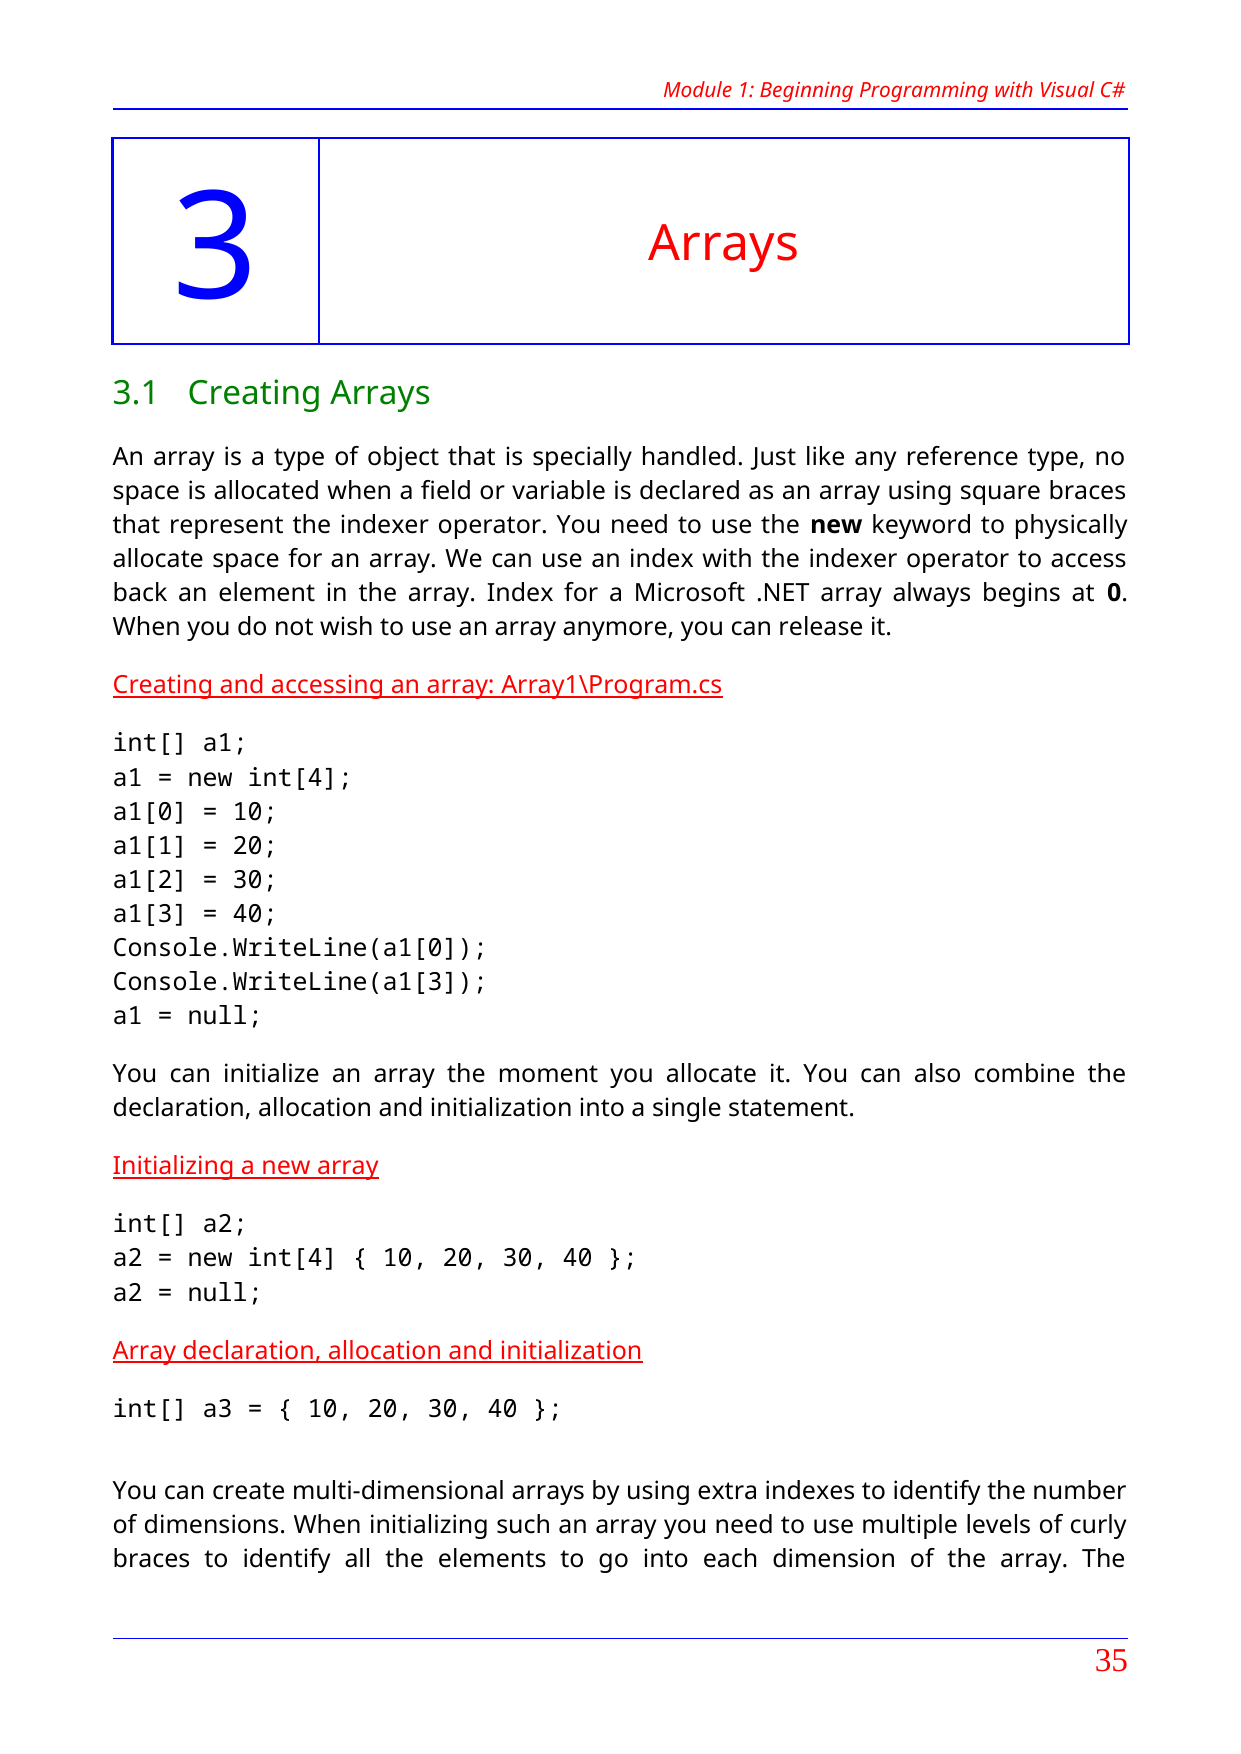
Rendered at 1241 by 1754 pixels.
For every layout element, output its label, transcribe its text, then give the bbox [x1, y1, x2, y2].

text int[] a1; [112, 725, 1128, 759]
text Console.WriteLine(a1[0]); [112, 929, 1128, 963]
table_header 3 [114, 139, 318, 343]
table_header Arrays [320, 139, 1128, 343]
text a2 = new int[4] { 10, 20, 30, 40 }; [112, 1240, 1128, 1274]
text 3.1 Creating Arrays [112, 369, 1128, 414]
text Console.WriteLine(a1[3]); [112, 963, 1128, 998]
text a2 = null; [112, 1274, 1128, 1308]
text You can initialize an array the moment you allocate it. You can also combine the declaration, allocation and initialization into a single statement. [112, 1056, 1128, 1124]
text An array is a type of object that is specially handled. Just like any reference type, no space is allocated when a field or variable is declared as an array using square braces that represent the indexer operator. You need to use the new keyword to physically allocate space for an array. We can use an index with the indexer operator to access back an element in the array. Index for a Microsoft .NET array always begins at 0. When you do not wish to use an array anymore, you can release it. [112, 438, 1128, 643]
text a1[3] = 40; [112, 895, 1128, 929]
text Initializing a new array [112, 1148, 1128, 1182]
text You can create multi-dimensional arrays by using extra indexes to identify the number of dimensions. When initializing such an array you need to use multiple levels of curly braces to identify all the elements to go into each dimension of the array. The [112, 1473, 1128, 1575]
text a1[0] = 10; [112, 793, 1128, 827]
text a1 = null; [112, 998, 1128, 1032]
text Array declaration, allocation and initialization [112, 1332, 1128, 1366]
text a1 = new int[4]; [112, 759, 1128, 793]
text a1[1] = 20; [112, 827, 1128, 861]
text int[] a3 = { 10, 20, 30, 40 }; [112, 1390, 1128, 1424]
text Creating and accessing an array: Array1\Program.cs [112, 667, 1128, 701]
text int[] a2; [112, 1206, 1128, 1240]
text a1[2] = 30; [112, 861, 1128, 895]
